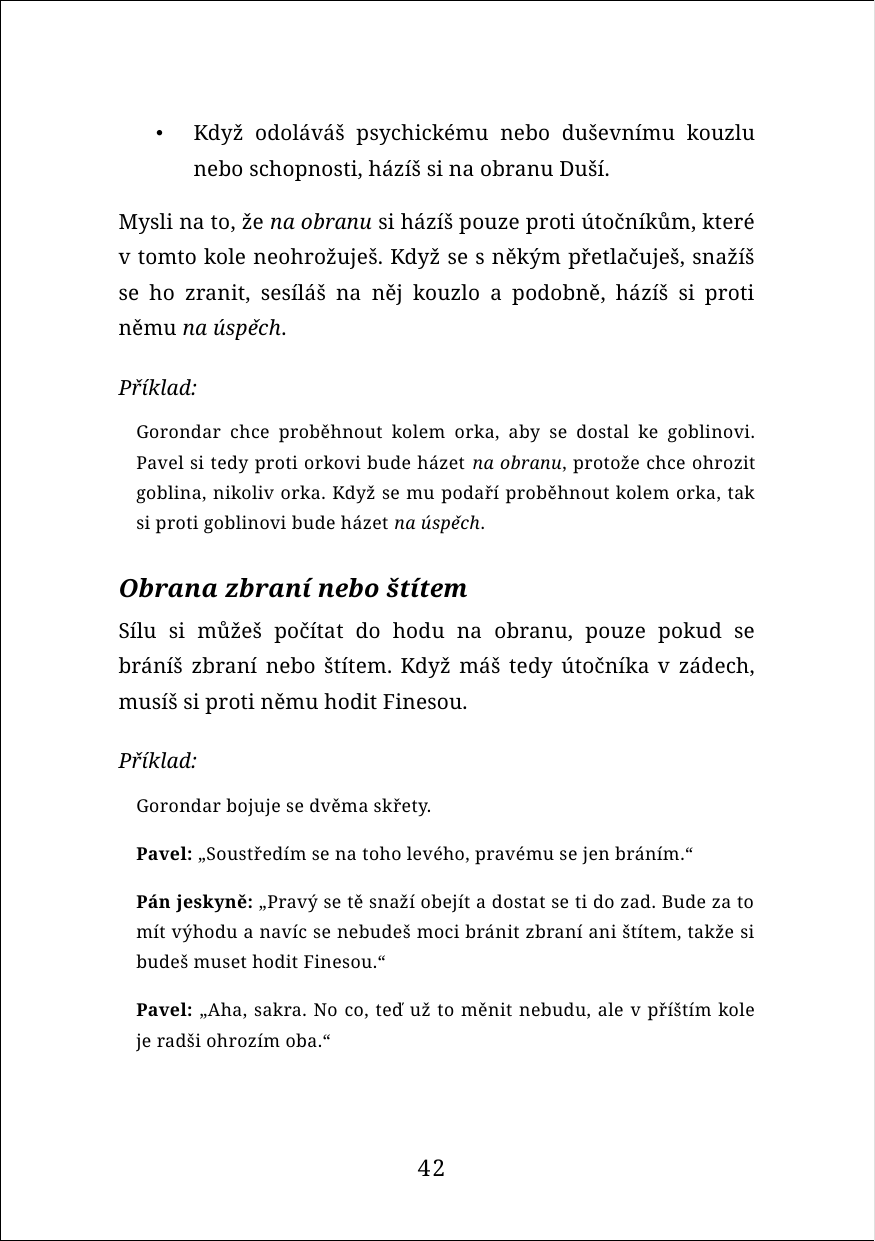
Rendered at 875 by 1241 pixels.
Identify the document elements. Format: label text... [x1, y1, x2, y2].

text Pán jeskyně: „Pravý se tě snaží obejít a dostat se ti do zad. Bude za to mít výhodu a navíc se nebudeš moci bránit zbraní ani štítem, takže si budeš muset hodit Finesou.“ [136, 889, 756, 974]
text Mysli na to, že na obranu si házíš pouze proti útočníkům, které v tomto kole neohrožuješ. Když se s někým přetlačuješ, snažíš se ho zranit, sesíláš na něj kouzlo a podobně, házíš si proti němu na úspěch. [118, 207, 756, 342]
text Pavel: „Soustředím se na toho levého, pravému se jen bráním.“ [136, 842, 756, 866]
text Gorondar chce proběhnout kolem orka, aby se dostal ke goblinovi. Pavel si tedy proti orkovi bude házet na obranu, protože chce ohrozit goblina, nikoliv orka. Když se mu podaří proběhnout kolem orka, tak si proti goblinovi bude házet na úspěch. [136, 420, 756, 535]
subtitle Obrana zbraní nebo štítem [118, 570, 756, 604]
list Když odoláváš psychickému nebo duševnímu kouzlu nebo schopnosti, házíš si na obranu Duší. [156, 118, 756, 182]
text Příklad: [118, 746, 756, 775]
text Příklad: [118, 373, 756, 401]
text Sílu si můžeš počítat do hodu na obranu, pouze pokud se bráníš zbraní nebo štítem. Když máš tedy útočníka v zádech, musíš si proti němu hodit Finesou. [118, 616, 756, 716]
text Pavel: „Aha, sakra. No co, teď už to měnit nebudu, ale v příštím kole je radši ohrozím oba.“ [136, 998, 756, 1052]
text Gorondar bojuje se dvěma skřety. [136, 794, 756, 818]
